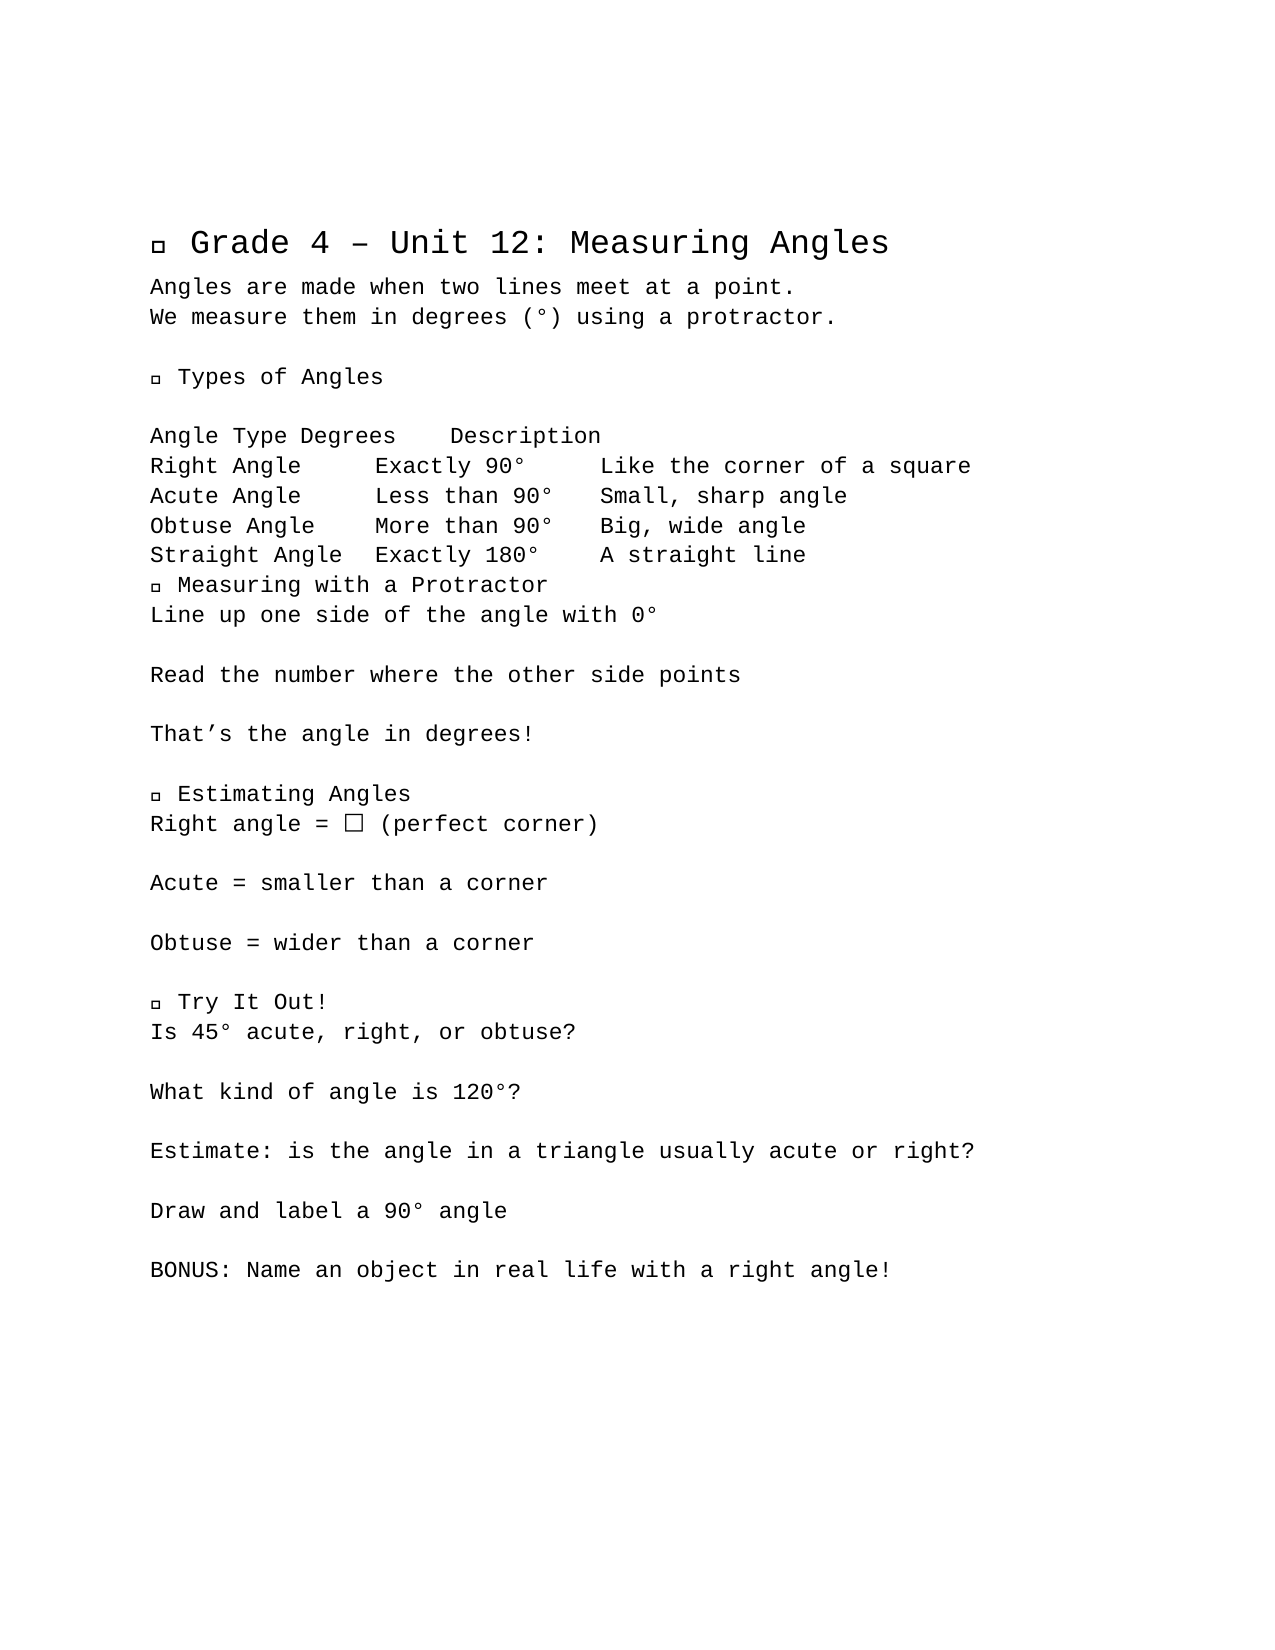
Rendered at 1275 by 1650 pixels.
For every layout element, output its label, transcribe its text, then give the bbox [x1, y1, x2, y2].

text What kind of angle is 120°? [150, 1080, 1125, 1106]
text Obtuse Angle More than 90° Big, wide angle [150, 514, 1125, 540]
text Draw and label a 90° angle [150, 1199, 1125, 1225]
text 🔄 Estimating Angles [150, 782, 1125, 808]
text 🔺 Types of Angles [150, 365, 1125, 391]
text Is 45° acute, right, or obtuse? [150, 1020, 1125, 1046]
text That’s the angle in degrees! [150, 722, 1125, 748]
text Angles are made when two lines meet at a point. [150, 276, 1125, 302]
text Right angle = ⬜ (perfect corner) [150, 812, 1125, 838]
text We measure them in degrees (°) using a protractor. [150, 305, 1125, 331]
text 🧠 Try It Out! [150, 991, 1125, 1017]
text Obtuse = wider than a corner [150, 931, 1125, 957]
text Read the number where the other side points [150, 663, 1125, 689]
text Angle Type Degrees Description [150, 424, 1125, 451]
text Straight Angle Exactly 180° A straight line [150, 544, 1125, 570]
text Acute = smaller than a corner [150, 871, 1125, 897]
text Estimate: is the angle in a triangle usually acute or right? [150, 1139, 1125, 1166]
text Line up one side of the angle with 0° [150, 603, 1125, 629]
text BONUS: Name an object in real life with a right angle! [150, 1259, 1125, 1285]
text 📏 Measuring with a Protractor [150, 573, 1125, 599]
text Acute Angle Less than 90° Small, sharp angle [150, 484, 1125, 510]
subtitle 📐 Grade 4 – Unit 12: Measuring Angles [150, 225, 1125, 263]
text Right Angle Exactly 90° Like the corner of a square [150, 454, 1125, 480]
